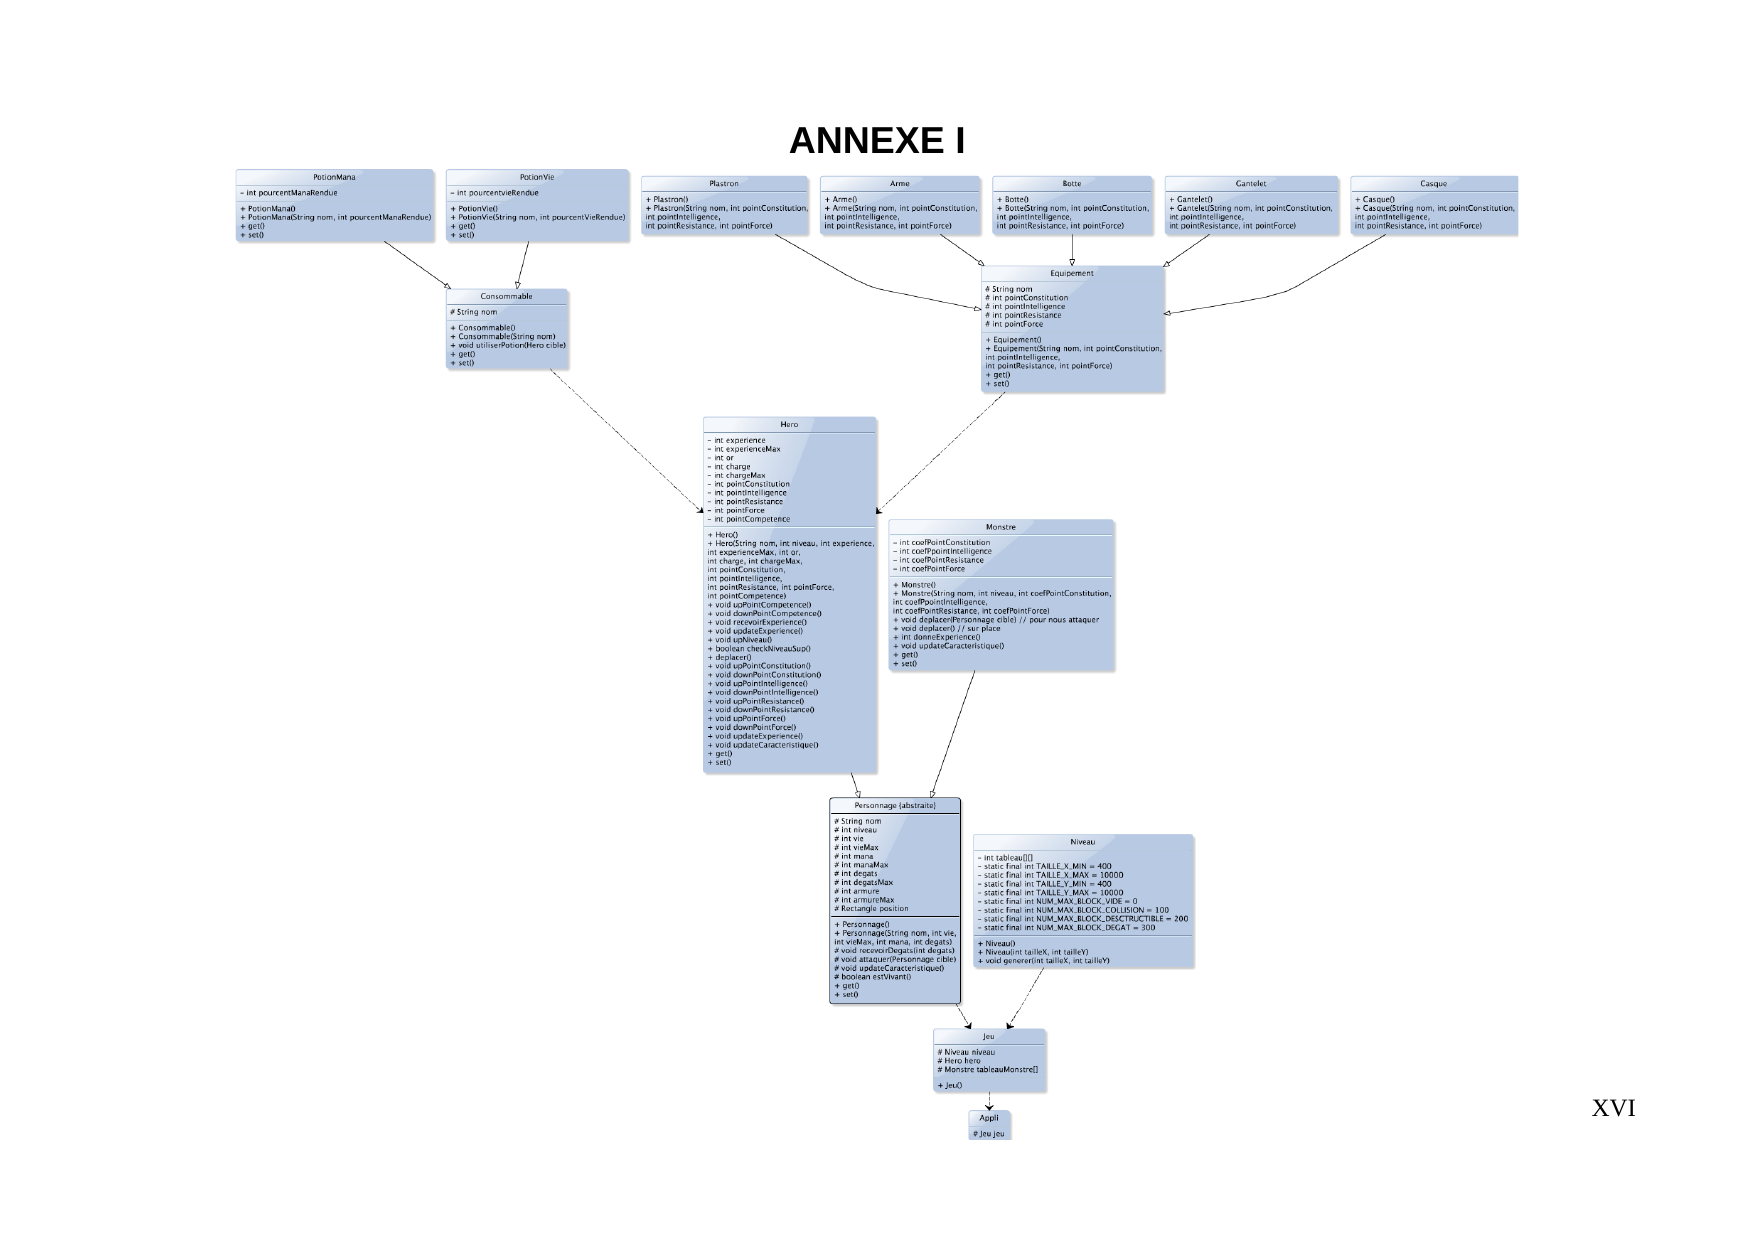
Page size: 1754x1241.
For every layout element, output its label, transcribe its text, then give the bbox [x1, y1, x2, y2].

text ANNEXE I [118, 118, 1636, 161]
picture [235, 169, 1519, 1140]
